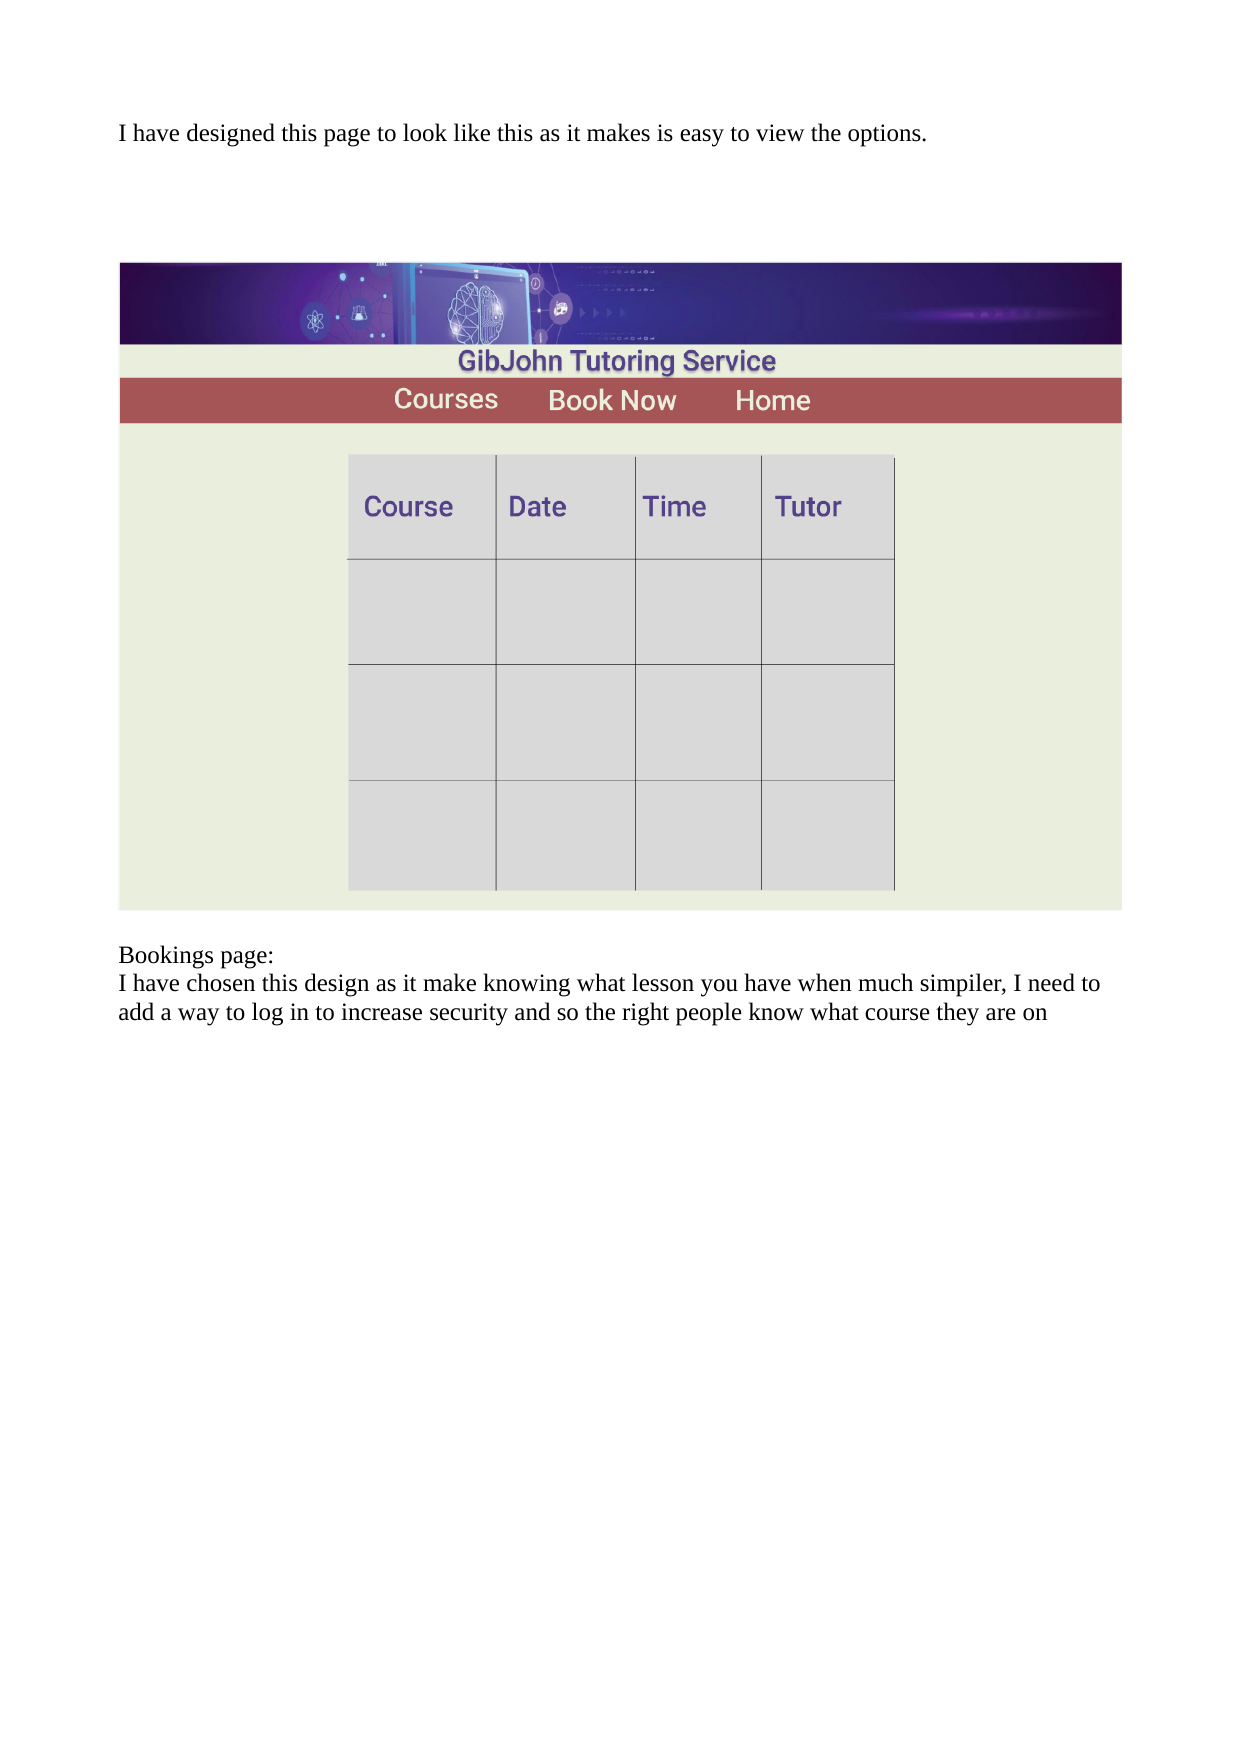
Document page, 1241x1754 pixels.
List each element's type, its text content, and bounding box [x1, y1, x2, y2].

text I have chosen this design as it make knowing what lesson you have when much simpiler, I need to add a way to log in to increase security and so the right people know what course they are on [118, 968, 1122, 1026]
text I have designed this page to look like this as it makes is easy to view the options. [118, 118, 1122, 147]
text Bookings page: [118, 940, 1122, 968]
picture [118, 261, 1123, 911]
